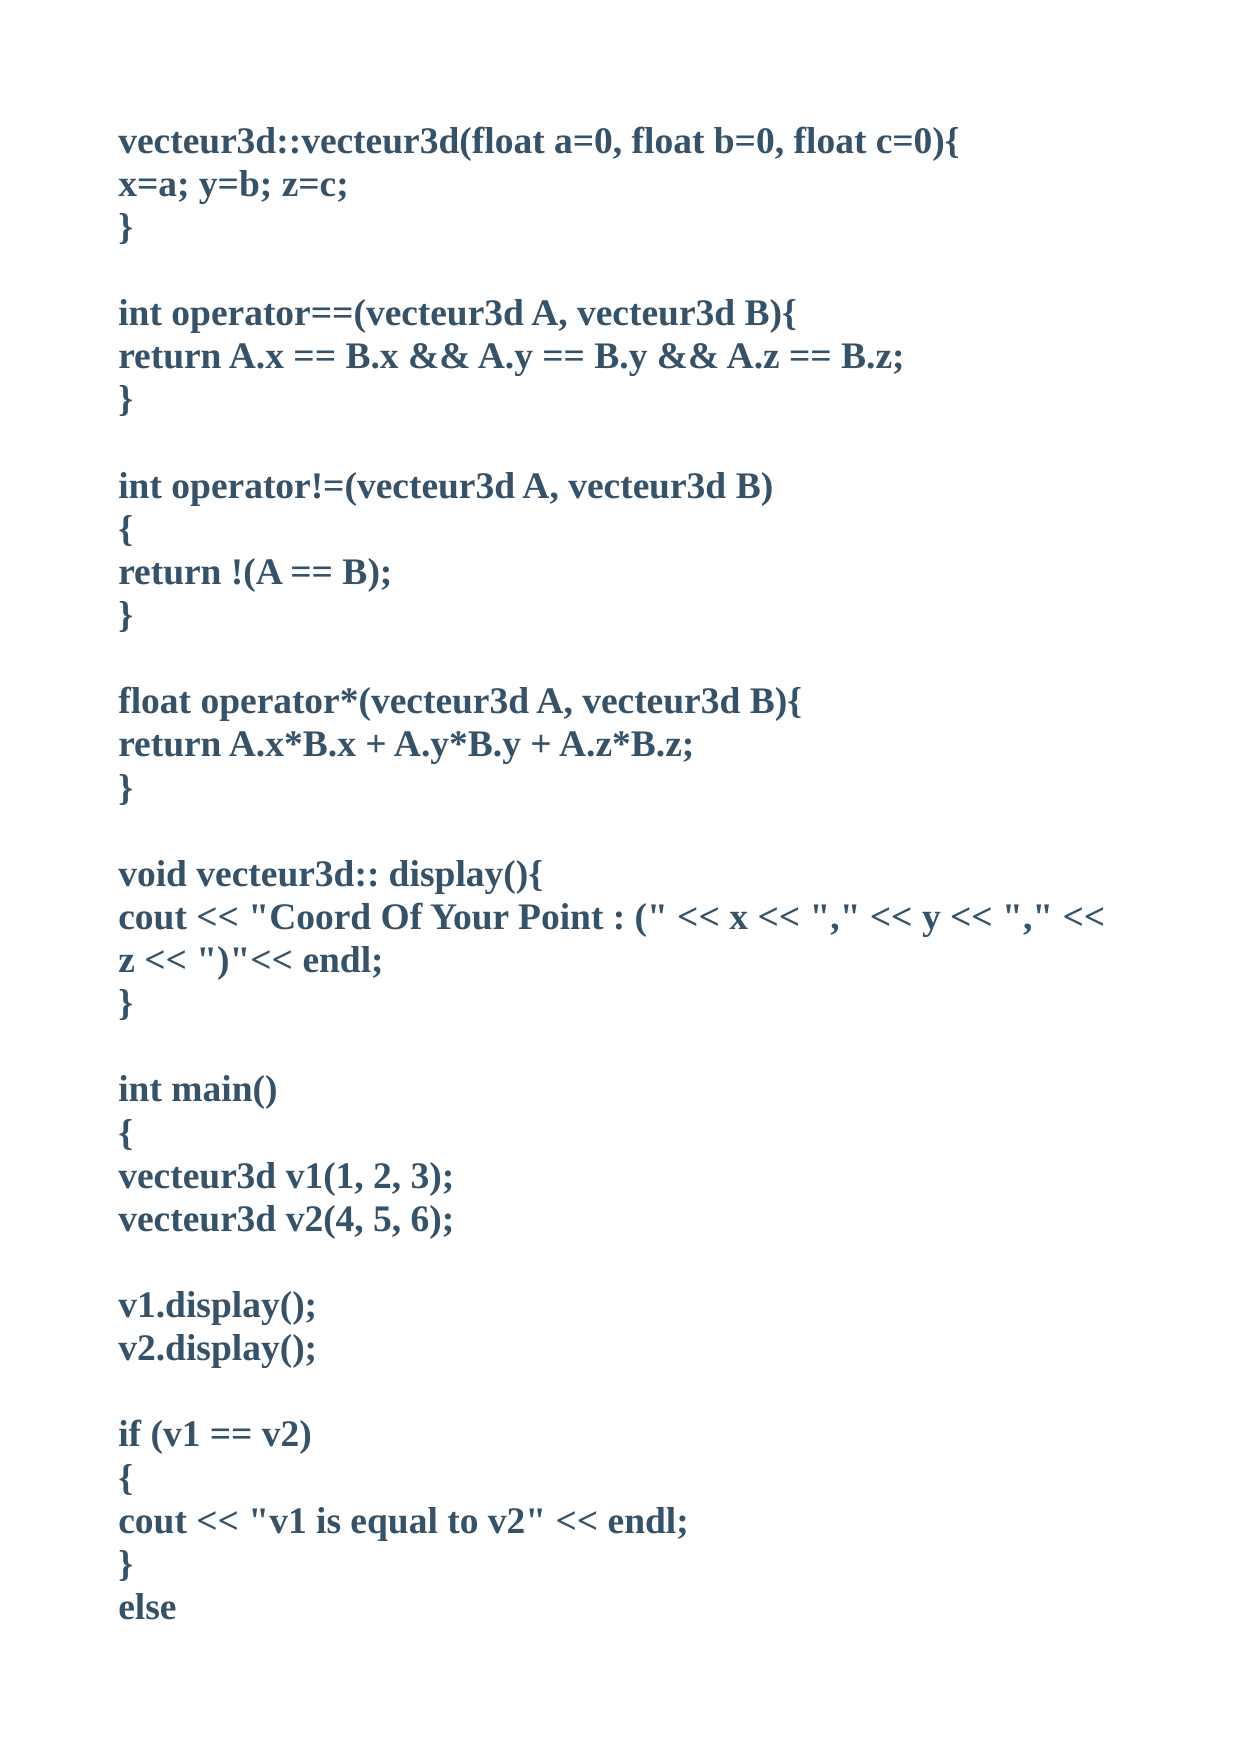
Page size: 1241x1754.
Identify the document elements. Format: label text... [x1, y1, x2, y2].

text { [118, 506, 1122, 549]
text } [118, 981, 1122, 1024]
text } [118, 592, 1122, 636]
text return A.x == B.x && A.y == B.y && A.z == B.z; [118, 334, 1122, 377]
text vecteur3d::vecteur3d(float a=0, float b=0, float c=0){ [118, 118, 1122, 161]
text v1.display(); [118, 1282, 1122, 1326]
text v2.display(); [118, 1326, 1122, 1369]
text { [118, 1110, 1122, 1153]
text } [118, 765, 1122, 808]
text } [118, 377, 1122, 420]
text int main() [118, 1067, 1122, 1110]
text cout << "Coord Of Your Point : (" << x << "," << y << "," << z << ")"<< endl; [118, 894, 1122, 981]
text else [118, 1584, 1122, 1627]
text return !(A == B); [118, 549, 1122, 592]
text { [118, 1455, 1122, 1498]
text vecteur3d v2(4, 5, 6); [118, 1196, 1122, 1239]
text int operator==(vecteur3d A, vecteur3d B){ [118, 291, 1122, 334]
text int operator!=(vecteur3d A, vecteur3d B) [118, 463, 1122, 506]
text x=a; y=b; z=c; [118, 161, 1122, 204]
text vecteur3d v1(1, 2, 3); [118, 1153, 1122, 1196]
text float operator*(vecteur3d A, vecteur3d B){ [118, 679, 1122, 722]
text if (v1 == v2) [118, 1412, 1122, 1455]
text void vecteur3d:: display(){ [118, 851, 1122, 894]
text cout << "v1 is equal to v2" << endl; [118, 1498, 1122, 1541]
text } [118, 1541, 1122, 1584]
text } [118, 204, 1122, 247]
text return A.x*B.x + A.y*B.y + A.z*B.z; [118, 722, 1122, 765]
